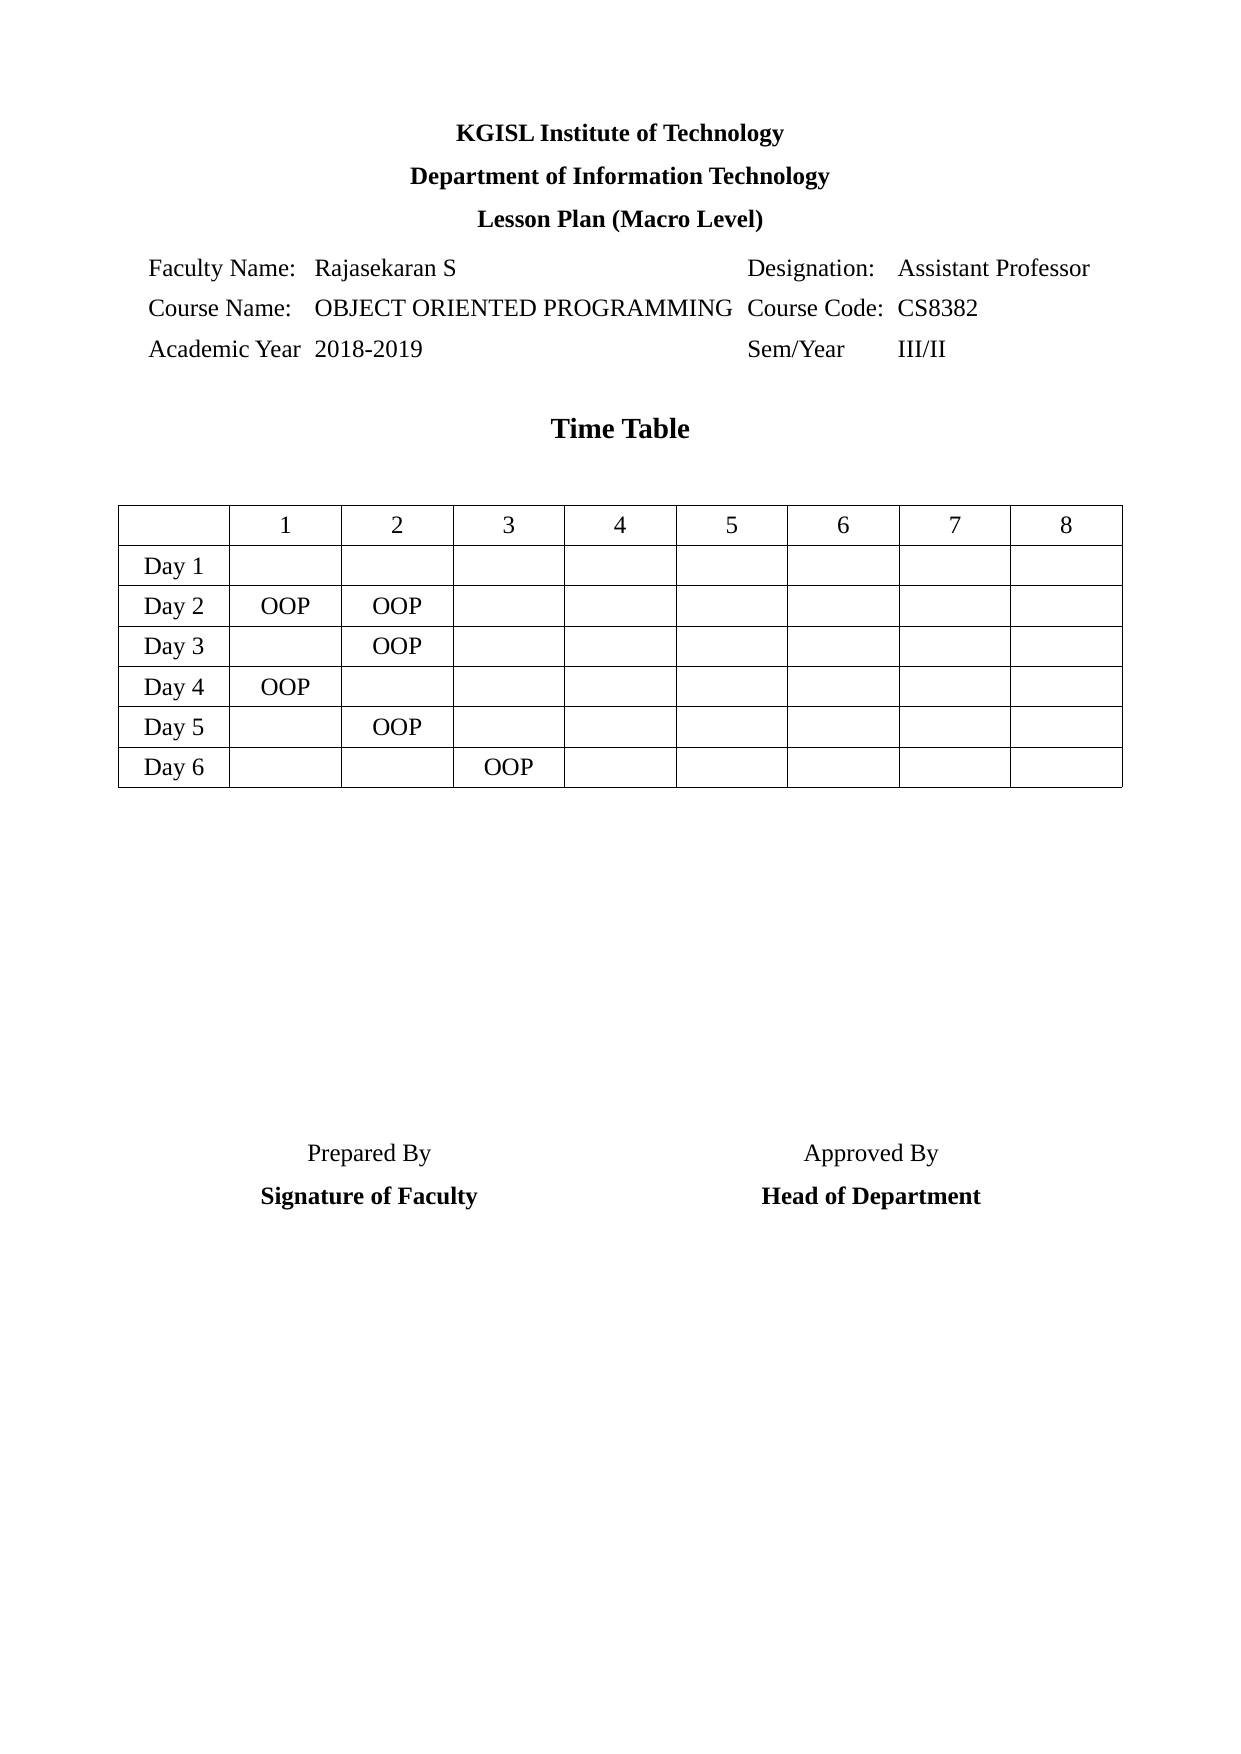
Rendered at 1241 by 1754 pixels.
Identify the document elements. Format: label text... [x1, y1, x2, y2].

table_cell [677, 586, 787, 626]
table_cell [1011, 707, 1122, 747]
table_header Faculty Name: [142, 248, 309, 288]
table_cell OBJECT ORIENTED PROGRAMMING [309, 288, 741, 328]
table_cell [565, 748, 676, 787]
text Lesson Plan (Macro Level) [118, 204, 1122, 233]
table_header 4 [565, 506, 676, 545]
table_cell [454, 627, 564, 666]
table_cell [230, 546, 341, 585]
table_cell [677, 707, 787, 747]
table_header 7 [900, 506, 1010, 545]
table_cell OOP [342, 707, 453, 747]
table_cell [677, 667, 787, 706]
table_cell [900, 667, 1010, 706]
table_cell [565, 586, 676, 626]
table_cell [230, 707, 341, 747]
table_header 6 [788, 506, 899, 545]
table_cell [1011, 627, 1122, 666]
table_cell [230, 627, 341, 666]
table_cell [565, 667, 676, 706]
table_cell [342, 667, 453, 706]
table_cell [342, 748, 453, 787]
table_cell [677, 627, 787, 666]
table_cell [454, 586, 564, 626]
table_cell Day 3 [119, 627, 229, 666]
table_cell [342, 546, 453, 585]
table_cell OOP [342, 586, 453, 626]
text KGISL Institute of Technology [118, 118, 1122, 147]
table_cell [1011, 586, 1122, 626]
table_cell Day 5 [119, 707, 229, 747]
table_cell OOP [454, 748, 564, 787]
table_cell Day 6 [119, 748, 229, 787]
table_cell [788, 546, 899, 585]
table_cell [788, 748, 899, 787]
table_cell [677, 546, 787, 585]
table_cell [788, 707, 899, 747]
table_cell Course Code: [741, 288, 892, 328]
table_cell [1011, 546, 1122, 585]
table_cell Day 4 [119, 667, 229, 706]
table_header [119, 506, 229, 545]
table_cell [900, 748, 1010, 787]
table_header 8 [1011, 506, 1122, 545]
table_cell OOP [230, 586, 341, 626]
table_cell OOP [230, 667, 341, 706]
table_cell [230, 748, 341, 787]
table_cell [1011, 667, 1122, 706]
table_cell [900, 586, 1010, 626]
text Department of Information Technology [118, 161, 1122, 190]
table_cell [454, 707, 564, 747]
table_cell [565, 707, 676, 747]
table_cell [788, 667, 899, 706]
table_cell [900, 707, 1010, 747]
table_header 1 [230, 506, 341, 545]
table_cell [900, 546, 1010, 585]
table_header 5 [677, 506, 787, 545]
table_header Assistant Professor [892, 248, 1098, 288]
table_header 2 [342, 506, 453, 545]
table_cell [565, 627, 676, 666]
table_header Designation: [741, 248, 892, 288]
table_header Prepared By Signature of Faculty [118, 1132, 620, 1215]
table_cell [788, 586, 899, 626]
table_cell 2018-2019 [309, 328, 741, 368]
table_cell Academic Year [142, 328, 309, 368]
table_cell [677, 748, 787, 787]
table_cell CS8382 [892, 288, 1098, 328]
table_cell [454, 667, 564, 706]
table_cell [788, 627, 899, 666]
table_cell [565, 546, 676, 585]
table_cell Course Name: [142, 288, 309, 328]
table_cell III/II [892, 328, 1098, 368]
table_cell Day 2 [119, 586, 229, 626]
table_cell [1011, 748, 1122, 787]
table_header Approved By Head of Department [620, 1132, 1122, 1215]
table_cell Day 1 [119, 546, 229, 585]
table_cell OOP [342, 627, 453, 666]
table_header Rajasekaran S [309, 248, 741, 288]
table_header 3 [454, 506, 564, 545]
table_cell [900, 627, 1010, 666]
text Time Table [118, 411, 1122, 445]
table_cell Sem/Year [741, 328, 892, 368]
table_cell [454, 546, 564, 585]
